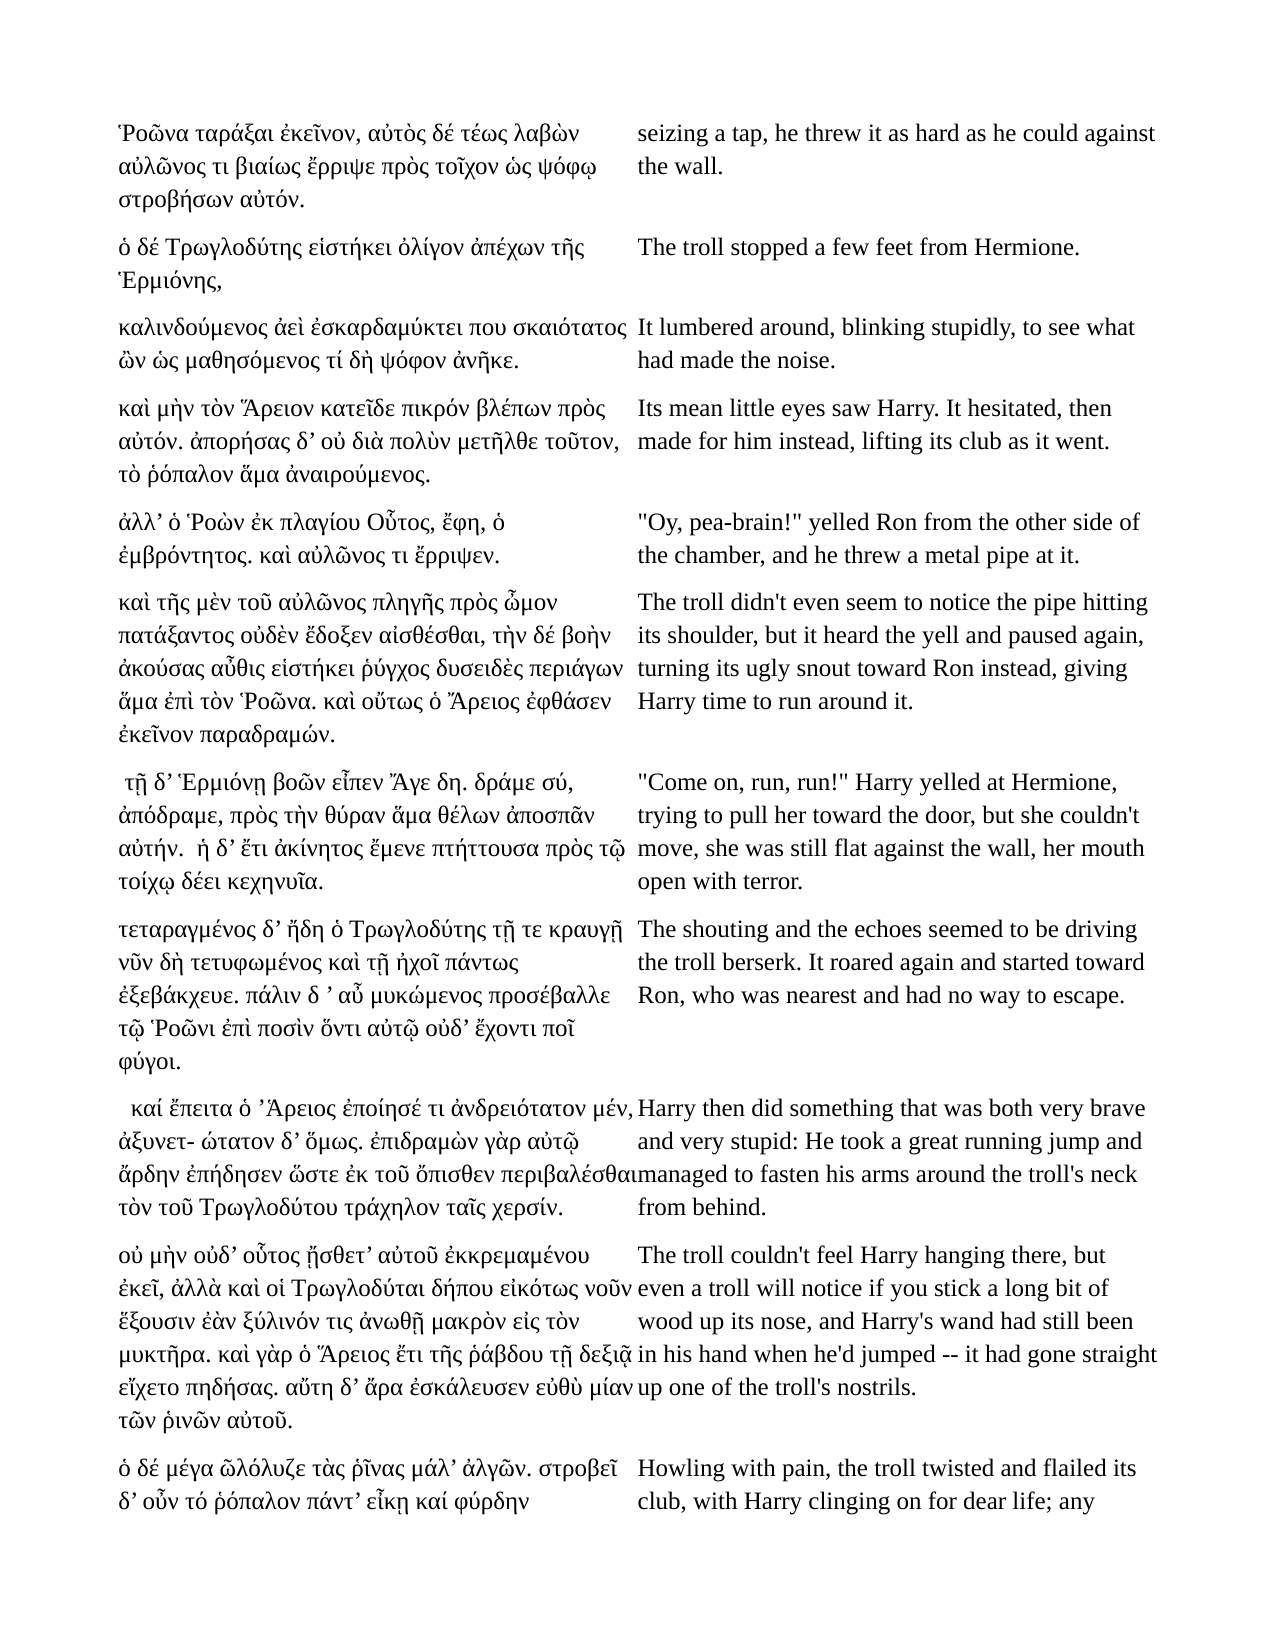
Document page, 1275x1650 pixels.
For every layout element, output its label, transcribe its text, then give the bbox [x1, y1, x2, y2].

table_cell καὶ μὴν τὸν Ἅρειον κατεῖδε πικρόν βλέπων πρὸς αὐτόν. ἀπορήσας δ’ οὐ διὰ πολὺν μετῆλθε τοῦτον, τὸ ῥόπαλον ἅμα ἀναιρούμενος. [118, 393, 637, 507]
table_cell The troll stopped a few feet from Hermione. [638, 232, 1157, 312]
table_cell seizing a tap, he threw it as hard as he could against the wall. [638, 118, 1157, 232]
table_cell τεταραγμένος δ’ ἤδη ὁ Τρωγλοδύτης τῇ τε κραυγῇ νῦν δὴ τετυφωμένος καὶ τῇ ἠχοῖ πάντως ἐξεβάκχευε. πάλιν δ ’ αὖ μυκώμενος προσέβαλλε τῷ Ῥοῶνι ἐπὶ ποσὶν ὅντι αὐτῷ οὐδ’ ἔχοντι ποῖ φύγοι. [118, 914, 637, 1093]
table_cell καλινδούμενος ἀεὶ ἐσκαρδαμύκτει που σκαιότατος ὢν ὡς μαθησόμενος τί δὴ ψόφον ἀνῆκε. [118, 313, 637, 393]
table_cell ἀλλ’ ὁ Ῥοὼν ἐκ πλαγίου Οὗτος, ἔφη, ὁ ἐμβρόντητος. καὶ αὐλῶνος τι ἔρριψεν. [118, 507, 637, 587]
table_cell Ῥοῶνα ταράξαι ἐκεῖνον, αὐτὸς δέ τέως λαβὼν αὐλῶνος τι βιαίως ἔρριψε πρὸς τοῖχον ὡς ψόφῳ στροβήσων αὐτόν. [118, 118, 637, 232]
table_cell Howling with pain, the troll twisted and flailed its club, with Harry clinging on for dear life; any [638, 1453, 1157, 1514]
table_cell The troll couldn't feel Harry hanging there, but even a troll will notice if you stick a long bit of wood up its nose, and Harry's wand had still been in his hand when he'd jumped -- it had gone straight up one of the troll's nostrils. [638, 1240, 1157, 1453]
table_cell Its mean little eyes saw Harry. It hesitated, then made for him instead, lifting its club as it went. [638, 393, 1157, 507]
table_cell The troll didn't even seem to notice the pipe hitting its shoulder, but it heard the yell and paused again, turning its ugly snout toward Ron instead, giving Harry time to run around it. [638, 587, 1157, 767]
table_cell "Oy, pea-brain!" yelled Ron from the other side of the chamber, and he threw a metal pipe at it. [638, 507, 1157, 587]
table_cell ὁ δέ μέγα ῶλόλυζε τὰς ῥῖνας μάλ’ ἀλγῶν. στροβεῖ δ’ οὖν τό ῥόπαλον πάντ’ εἶκῃ καί φύρδην [118, 1453, 637, 1514]
table_cell καὶ τῆς μὲν τοῦ αὐλῶνος πληγῆς πρὸς ὦμον πατάξαντος οὐδὲν ἔδοξεν αἰσθέσθαι, τὴν δέ βοὴν ἀκούσας αὖθις εἱστήκει ῥύγχος δυσειδὲς περιάγων ἅμα ἐπὶ τὸν Ῥοῶνα. καὶ οὔτως ὁ Ἄρειος ἐφθάσεν ἐκεῖνον παραδραμών. [118, 587, 637, 767]
table_cell It lumbered around, blinking stupidly, to see what had made the noise. [638, 313, 1157, 393]
table_cell οὐ μὴν οὐδ’ οὗτος ᾔσθετ’ αὐτοῦ ἐκκρεμαμένου ἐκεῖ, ἀλλὰ καὶ οἱ Τρωγλοδύται δήπου εἰκότως νοῦν ἕξουσιν ἐὰν ξύλινόν τις ἀνωθῇ μακρὸν εἰς τὸν μυκτῆρα. καὶ γὰρ ὁ Ἅρειος ἔτι τῆς ῥάβδου τῇ δεξιᾷ εἴχετο πηδήσας. αὔτη δ’ ἄρα ἐσκάλευσεν εὐθὺ μίαν τῶν ῥινῶν αὐτοῦ. [118, 1240, 637, 1453]
table_cell τῇ δ’ Ἑρμιόνῃ βοῶν εἶπεν Ἄγε δη. δράμε σύ, ἀπόδραμε, πρὸς τὴν θύραν ἅμα θέλων ἀποσπᾶν αὐτήν. ἡ δ’ ἔτι ἀκίνητος ἔμενε πτήττουσα πρὸς τῷ τοίχῳ δέει κεχηνυῖα. [118, 767, 637, 914]
table_cell The shouting and the echoes seemed to be driving the troll berserk. It roared again and started toward Ron, who was nearest and had no way to escape. [638, 914, 1157, 1093]
table_cell "Come on, run, run!" Harry yelled at Hermione, trying to pull her toward the door, but she couldn't move, she was still flat against the wall, her mouth open with terror. [638, 767, 1157, 914]
table_cell καί ἔπειτα ὁ ’Ἁρειος ἐποίησέ τι ἀνδρειότατον μέν, ἀξυνετ- ώτατον δ’ ὅμως. ἐπιδραμὼν γὰρ αὐτῷ ἄρδην ἐπήδησεν ὥστε ἐκ τοῦ ὄπισθεν περιβαλέσθαι τὸν τοῦ Τρωγλοδύτου τράχηλον ταῖς χερσίν. [118, 1093, 637, 1240]
table_cell Harry then did something that was both very brave and very stupid: He took a great running jump and managed to fasten his arms around the troll's neck from behind. [638, 1093, 1157, 1240]
table_cell ὁ δέ Τρωγλοδύτης εἱστήκει ὀλίγον ἀπέχων τῆς Ἑρμιόνης, [118, 232, 637, 312]
